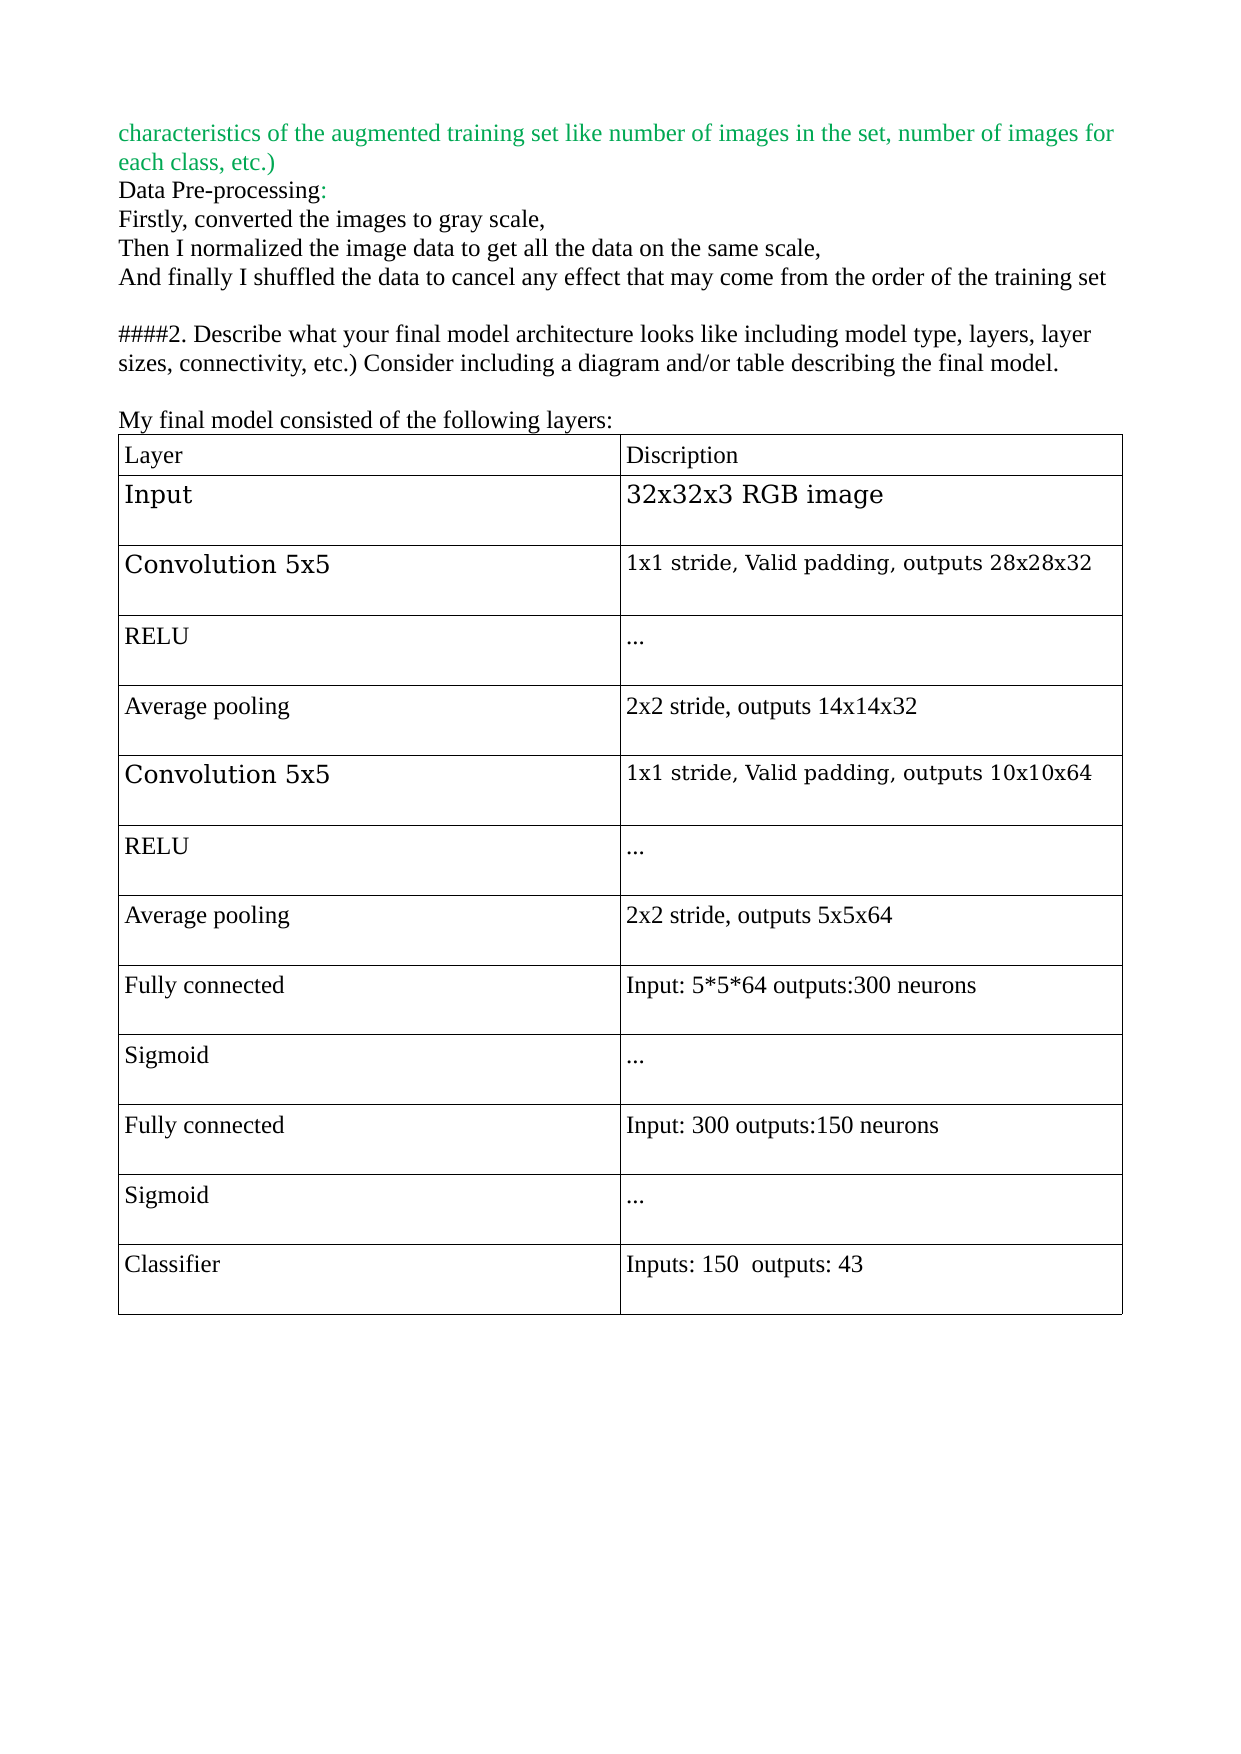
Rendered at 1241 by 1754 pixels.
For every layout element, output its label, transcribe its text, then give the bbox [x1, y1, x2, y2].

table_cell Input [119, 476, 620, 545]
table_header Layer [119, 435, 620, 475]
text Firstly, converted the images to gray scale, [118, 204, 1122, 233]
text My final model consisted of the following layers: [118, 406, 1122, 434]
table_cell ... [621, 1175, 1122, 1244]
table_cell Sigmoid [119, 1035, 620, 1104]
table_cell Fully connected [119, 966, 620, 1034]
table_cell 32x32x3 RGB image [621, 476, 1122, 545]
table_cell RELU [119, 826, 620, 895]
text Data Pre-processing: [118, 176, 1122, 204]
table_cell Fully connected [119, 1105, 620, 1174]
table_cell Average pooling [119, 896, 620, 964]
table_cell 2x2 stride, outputs 14x14x32 [621, 686, 1122, 755]
text characteristics of the augmented training set like number of images in the set, number of images for each class, etc.) [118, 118, 1122, 176]
text ####2. Describe what your final model architecture looks like including model type, layers, layer sizes, connectivity, etc.) Consider including a diagram and/or table describing the final model. [118, 319, 1122, 377]
table_cell 1x1 stride, Valid padding, outputs 28x28x32 [621, 546, 1122, 615]
table_cell 2x2 stride, outputs 5x5x64 [621, 896, 1122, 964]
table_cell RELU [119, 616, 620, 685]
table_cell Convolution 5x5 [119, 756, 620, 825]
table_cell Average pooling [119, 686, 620, 755]
text Then I normalized the image data to get all the data on the same scale, [118, 233, 1122, 262]
table_cell ... [621, 1035, 1122, 1104]
table_cell Classifier [119, 1245, 620, 1313]
table_cell Inputs: 150 outputs: 43 [621, 1245, 1122, 1313]
table_header Discription [621, 435, 1122, 475]
table_cell Input: 300 outputs:150 neurons [621, 1105, 1122, 1174]
text And finally I shuffled the data to cancel any effect that may come from the order of the training set [118, 262, 1122, 291]
table_cell Convolution 5x5 [119, 546, 620, 615]
table_cell Input: 5*5*64 outputs:300 neurons [621, 966, 1122, 1034]
table_cell ... [621, 616, 1122, 685]
table_cell Sigmoid [119, 1175, 620, 1244]
table_cell 1x1 stride, Valid padding, outputs 10x10x64 [621, 756, 1122, 825]
table_cell ... [621, 826, 1122, 895]
